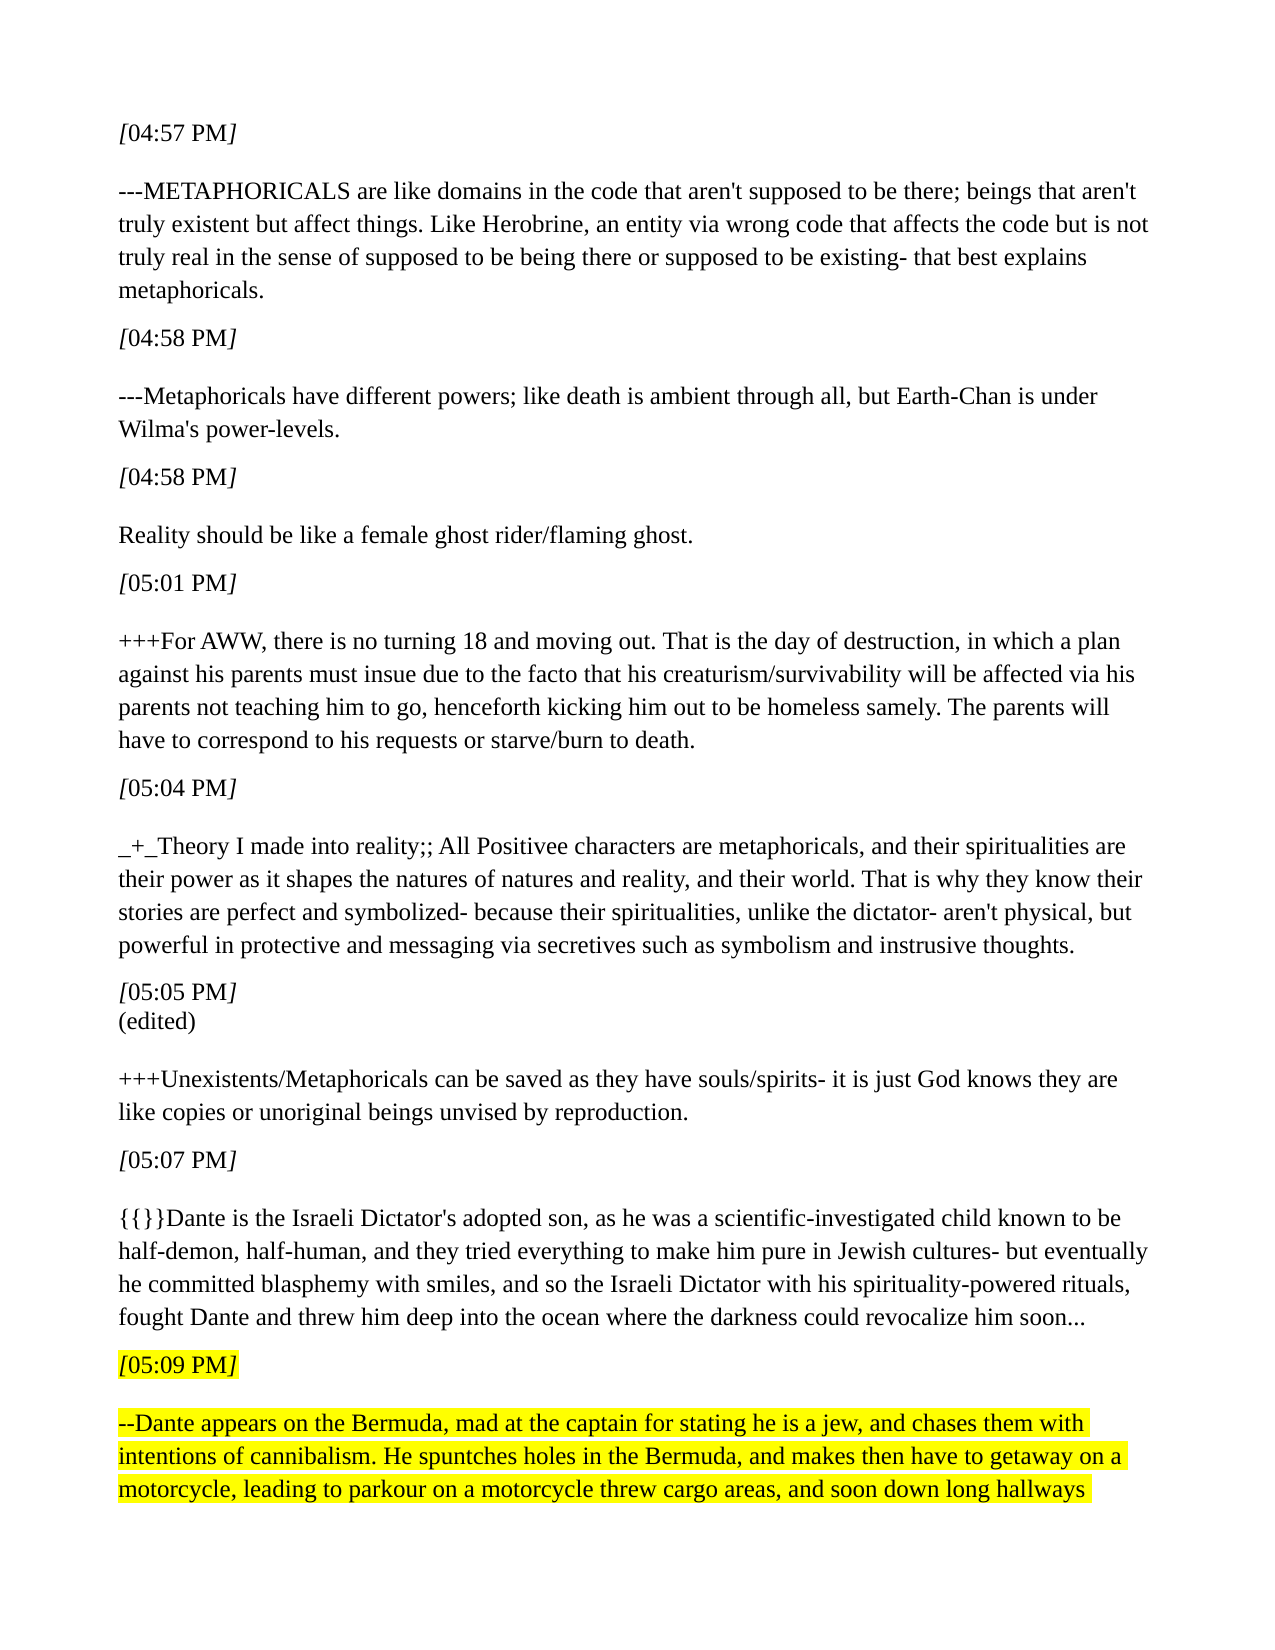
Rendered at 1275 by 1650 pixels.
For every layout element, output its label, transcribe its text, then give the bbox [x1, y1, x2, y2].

text [04:57 PM] [118, 118, 1157, 147]
text ---Metaphoricals have different powers; like death is ambient through all, but Earth-Chan is under Wilma's power-levels. [118, 381, 1157, 443]
text _+_Theory I made into reality;; All Positivee characters are metaphoricals, and their spiritualities are their power as it shapes the natures of natures and reality, and their world. That is why they know their stories are perfect and symbolized- because their spiritualities, unlike the dictator- aren't physical, but powerful in protective and messaging via secretives such as symbolism and instrusive thoughts. [118, 831, 1157, 959]
text [04:58 PM] [118, 323, 1157, 352]
text +++Unexistents/Metaphoricals can be saved as they have souls/spirits- it is just God knows they are like copies or unoriginal beings unvised by reproduction. [118, 1064, 1157, 1126]
text [05:01 PM] [118, 568, 1157, 596]
text ---METAPHORICALS are like domains in the code that aren't supposed to be there; beings that aren't truly existent but affect things. Like Herobrine, an entity via wrong code that affects the code but is not truly real in the sense of supposed to be being there or supposed to be existing- that best explains metaphoricals. [118, 176, 1157, 304]
text --Dante appears on the Bermuda, mad at the captain for stating he is a jew, and chases them with intentions of cannibalism. He spuntches holes in the Bermuda, and makes then have to getaway on a motorcycle, leading to parkour on a motorcycle threw cargo areas, and soon down long hallways [118, 1408, 1157, 1503]
text [05:09 PM] [118, 1350, 1157, 1379]
text [04:58 PM] [118, 462, 1157, 491]
text Reality should be like a female ghost rider/flaming ghost. [118, 520, 1157, 549]
text [05:07 PM] [118, 1145, 1157, 1174]
text +++For AWW, there is no turning 18 and moving out. That is the day of destruction, in which a plan against his parents must insue due to the facto that his creaturism/survivability will be affected via his parents not teaching him to go, henceforth kicking him out to be homeless samely. The parents will have to correspond to his requests or starve/burn to death. [118, 626, 1157, 754]
text (edited) [118, 1006, 1157, 1035]
text {{}}Dante is the Israeli Dictator's adopted son, as he was a scientific-investigated child known to be half-demon, half-human, and they tried everything to make him pure in Jewish cultures- but eventually he committed blasphemy with smiles, and so the Israeli Dictator with his spirituality-powered rituals, fought Dante and threw him deep into the ocean where the darkness could revocalize him soon... [118, 1203, 1157, 1331]
text [05:04 PM] [118, 773, 1157, 801]
text [05:05 PM] [118, 977, 1157, 1006]
